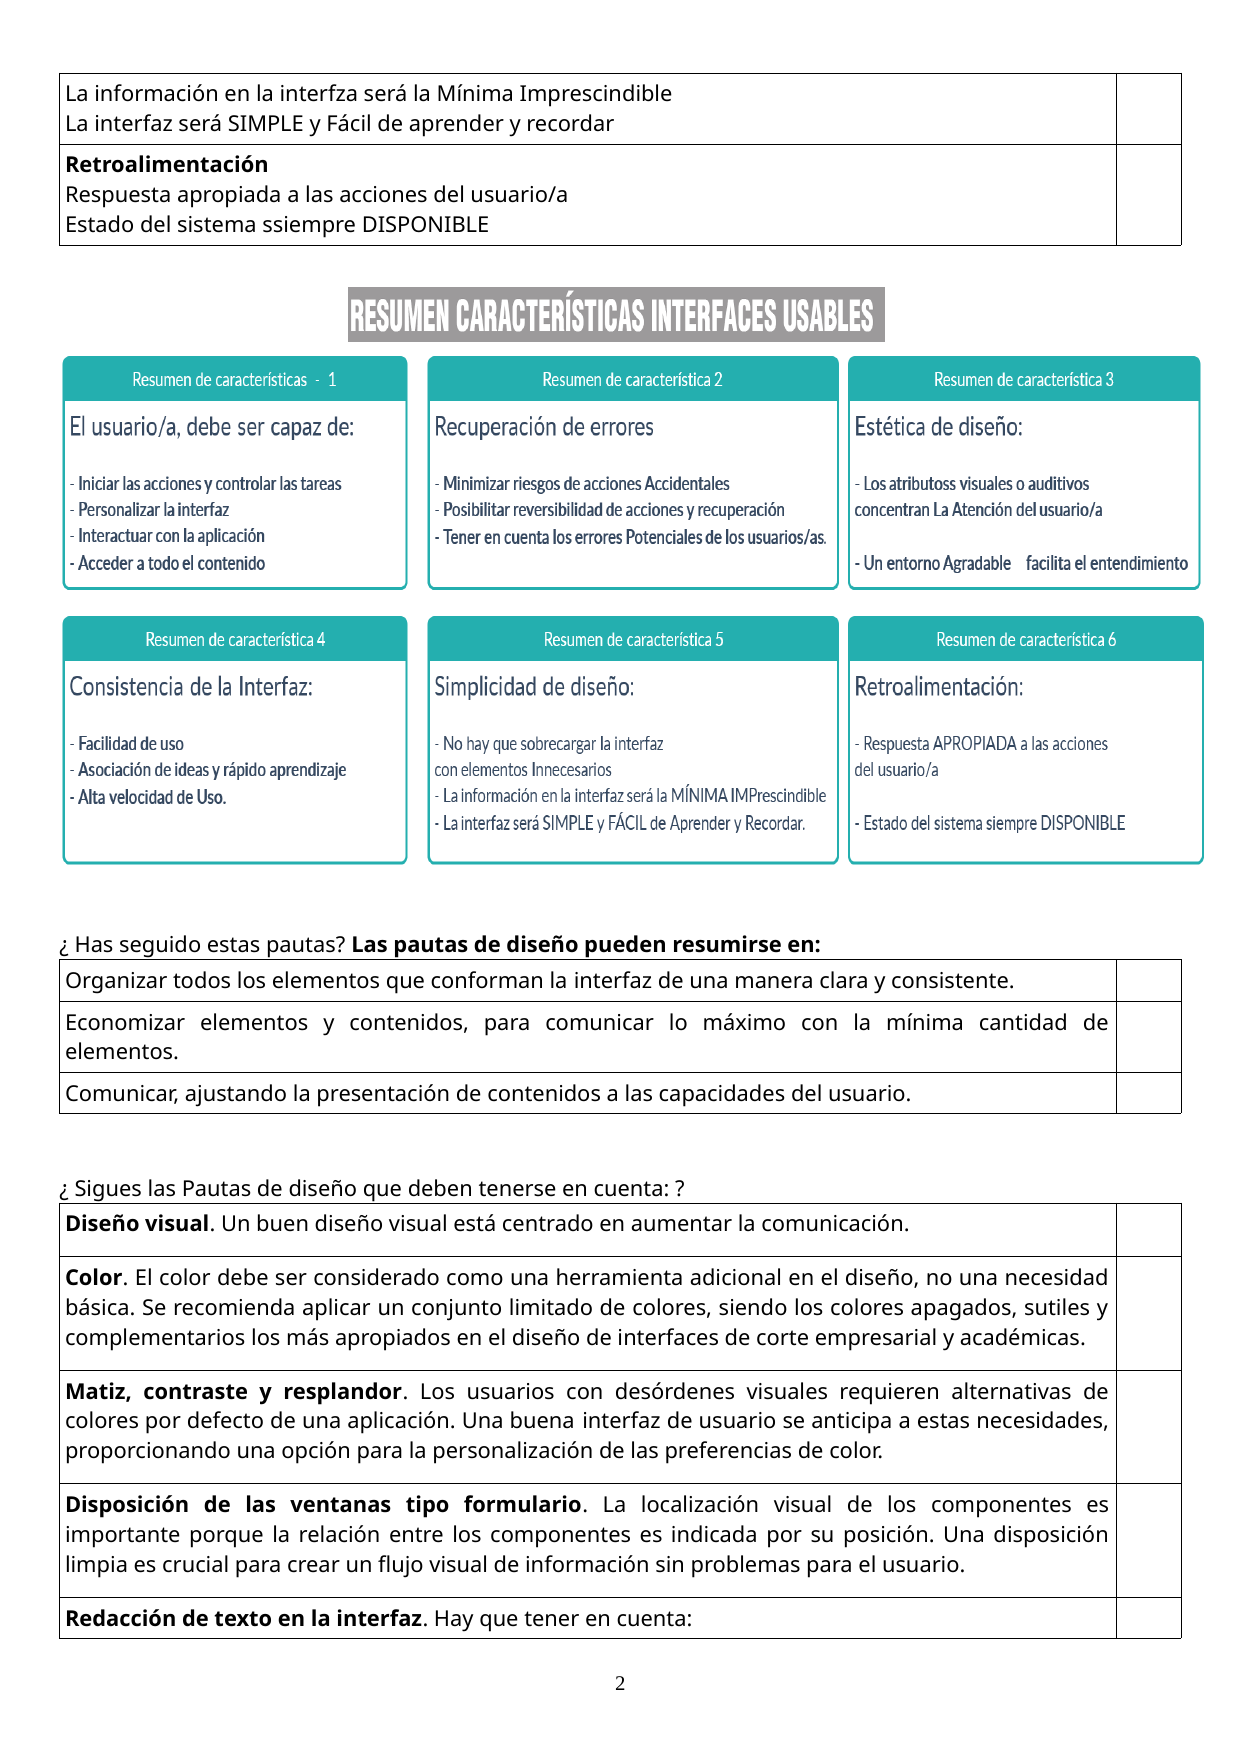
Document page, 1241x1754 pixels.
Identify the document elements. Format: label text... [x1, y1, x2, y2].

table_cell [1117, 1484, 1181, 1597]
table_cell [1117, 1002, 1181, 1072]
text ¿ Has seguido estas pautas? Las pautas de diseño pueden resumirse en: [59, 929, 1181, 959]
table_cell Redacción de texto en la interfaz. Hay que tener en cuenta: [60, 1598, 1116, 1638]
table_header Organizar todos los elementos que conforman la interfaz de una manera clara y consistente. [60, 960, 1116, 1001]
table_cell Comunicar, ajustando la presentación de contenidos a las capacidades del usuario. [60, 1073, 1116, 1113]
table_cell [1117, 74, 1181, 143]
table_cell Matiz, contraste y resplandor. Los usuarios con desórdenes visuales requieren alternativas de colores por defecto de una aplicación. Una buena interfaz de usuario se anticipa a estas necesidades, proporcionando una opción para la personalización de las preferencias de color. [60, 1371, 1116, 1483]
table_cell [1117, 145, 1181, 244]
table_cell La información en la interfza será la Mínima Imprescindible La interfaz será SIMPLE y Fácil de aprender y recordar [60, 74, 1116, 143]
table_header Diseño visual. Un buen diseño visual está centrado en aumentar la comunicación. [60, 1204, 1116, 1256]
text ¿ Sigues las Pautas de diseño que deben tenerse en cuenta: ? [59, 1173, 1181, 1203]
table_cell Disposición de las ventanas tipo formulario. La localización visual de los componentes es importante porque la relación entre los componentes es indicada por su posición. Una disposición limpia es crucial para crear un flujo visual de información sin problemas para el usuario. [60, 1484, 1116, 1597]
table_cell [1117, 1371, 1181, 1483]
table_cell Retroalimentación Respuesta apropiada a las acciones del usuario/a Estado del sistema ssiempre DISPONIBLE [60, 145, 1116, 244]
table_cell [1117, 1598, 1181, 1638]
table_header [1117, 1204, 1181, 1256]
table_cell [1117, 1257, 1181, 1370]
table_header [1117, 960, 1181, 1001]
table_cell [1117, 1073, 1181, 1113]
table_cell Color. El color debe ser considerado como una herramienta adicional en el diseño, no una necesidad básica. Se recomienda aplicar un conjunto limitado de colores, siendo los colores apagados, sutiles y complementarios los más apropiados en el diseño de interfaces de corte empresarial y académicas. [60, 1257, 1116, 1370]
table_cell Economizar elementos y contenidos, para comunicar lo máximo con la mínima cantidad de elementos. [60, 1002, 1116, 1072]
